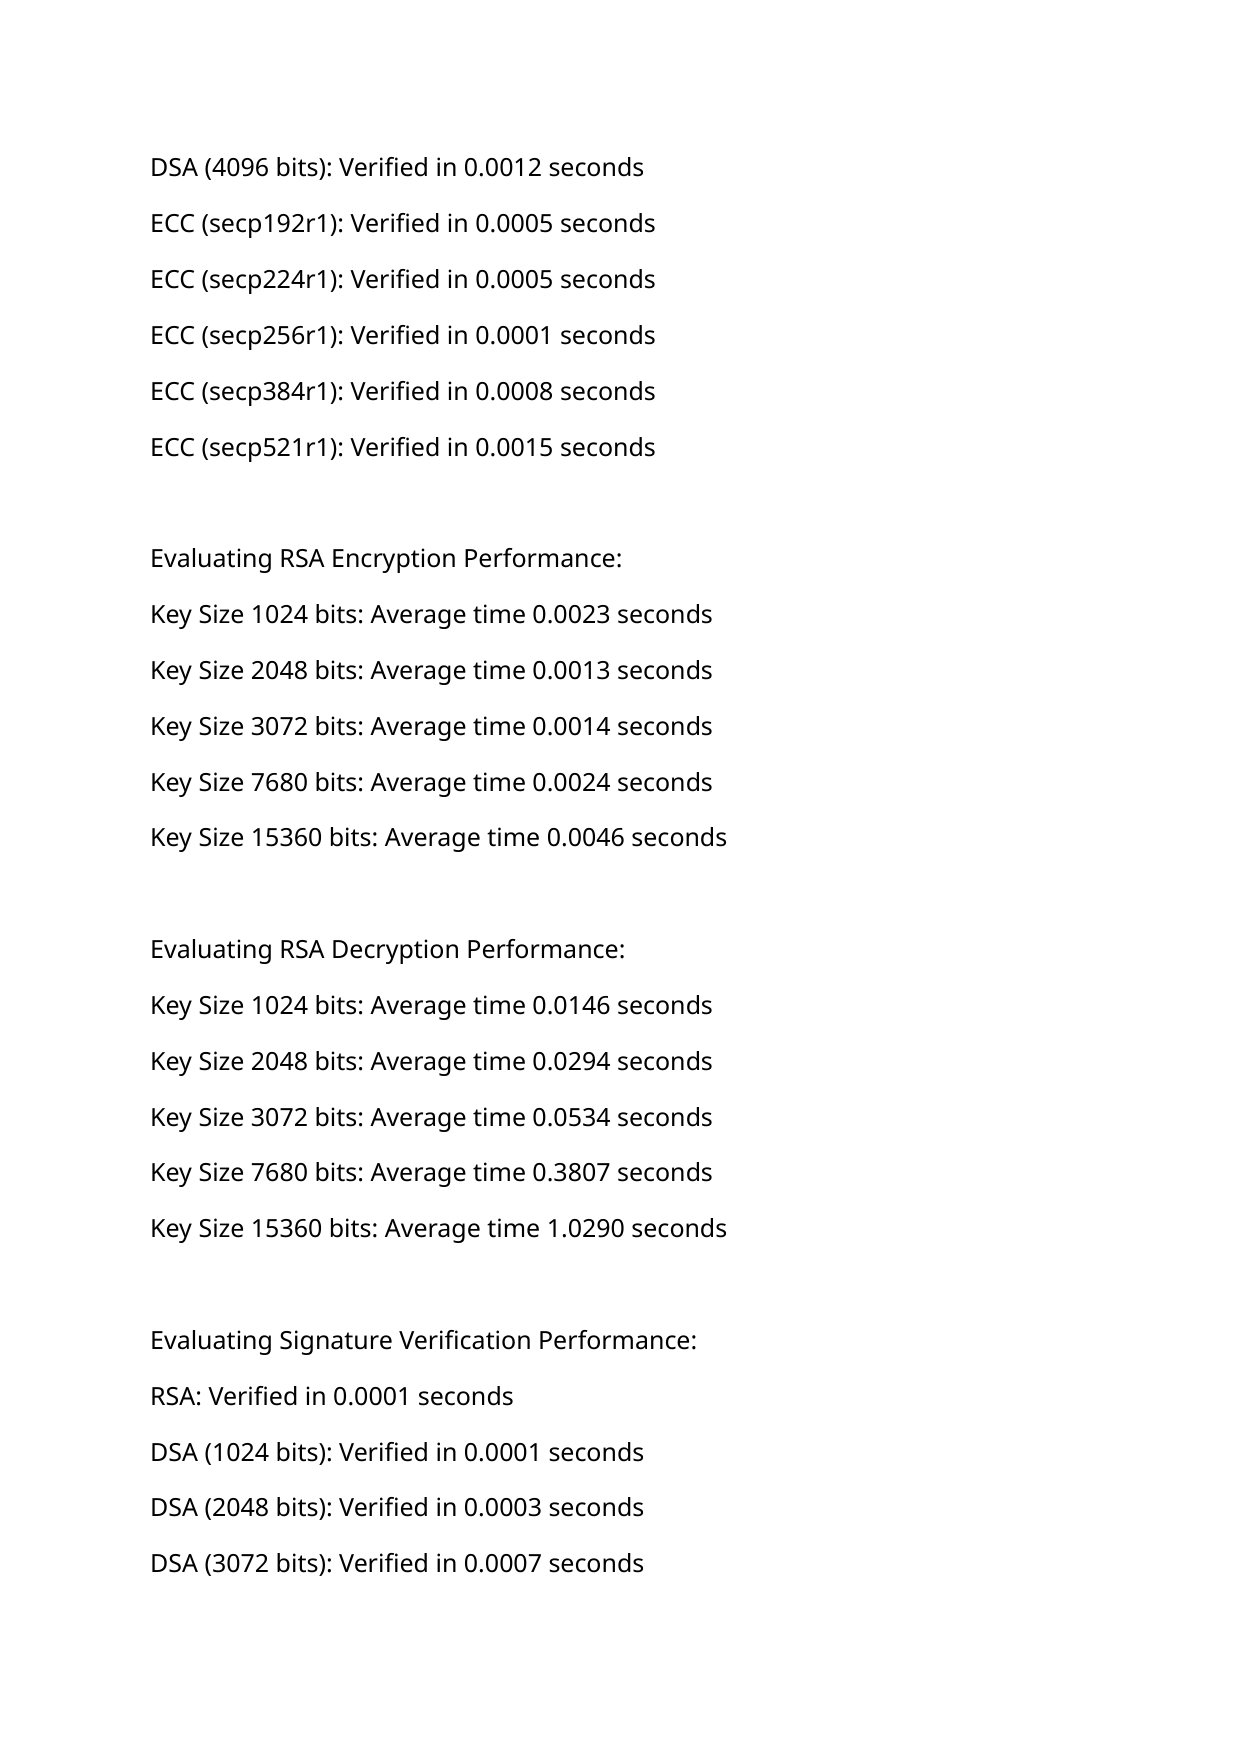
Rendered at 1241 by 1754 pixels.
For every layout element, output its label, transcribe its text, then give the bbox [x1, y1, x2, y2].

text Key Size 3072 bits: Average time 0.0014 seconds [150, 708, 1090, 742]
text DSA (1024 bits): Verified in 0.0001 seconds [150, 1434, 1090, 1468]
text Key Size 1024 bits: Average time 0.0146 seconds [150, 987, 1090, 1022]
text Key Size 3072 bits: Average time 0.0534 seconds [150, 1099, 1090, 1133]
text ECC (secp521r1): Verified in 0.0015 seconds [150, 429, 1090, 463]
text Key Size 2048 bits: Average time 0.0294 seconds [150, 1043, 1090, 1077]
text DSA (2048 bits): Verified in 0.0003 seconds [150, 1490, 1090, 1524]
text Key Size 15360 bits: Average time 1.0290 seconds [150, 1211, 1090, 1245]
text Key Size 15360 bits: Average time 0.0046 seconds [150, 820, 1090, 854]
text Evaluating RSA Encryption Performance: [150, 541, 1090, 575]
text ECC (secp224r1): Verified in 0.0005 seconds [150, 262, 1090, 296]
text DSA (3072 bits): Verified in 0.0007 seconds [150, 1546, 1090, 1580]
text Evaluating Signature Verification Performance: [150, 1322, 1090, 1357]
text Key Size 7680 bits: Average time 0.3807 seconds [150, 1155, 1090, 1189]
text DSA (4096 bits): Verified in 0.0012 seconds [150, 150, 1090, 184]
text ECC (secp192r1): Verified in 0.0005 seconds [150, 206, 1090, 240]
text Evaluating RSA Decryption Performance: [150, 932, 1090, 966]
text Key Size 1024 bits: Average time 0.0023 seconds [150, 597, 1090, 631]
text Key Size 2048 bits: Average time 0.0013 seconds [150, 652, 1090, 687]
text ECC (secp256r1): Verified in 0.0001 seconds [150, 317, 1090, 352]
text Key Size 7680 bits: Average time 0.0024 seconds [150, 764, 1090, 798]
text ECC (secp384r1): Verified in 0.0008 seconds [150, 373, 1090, 407]
text RSA: Verified in 0.0001 seconds [150, 1378, 1090, 1412]
